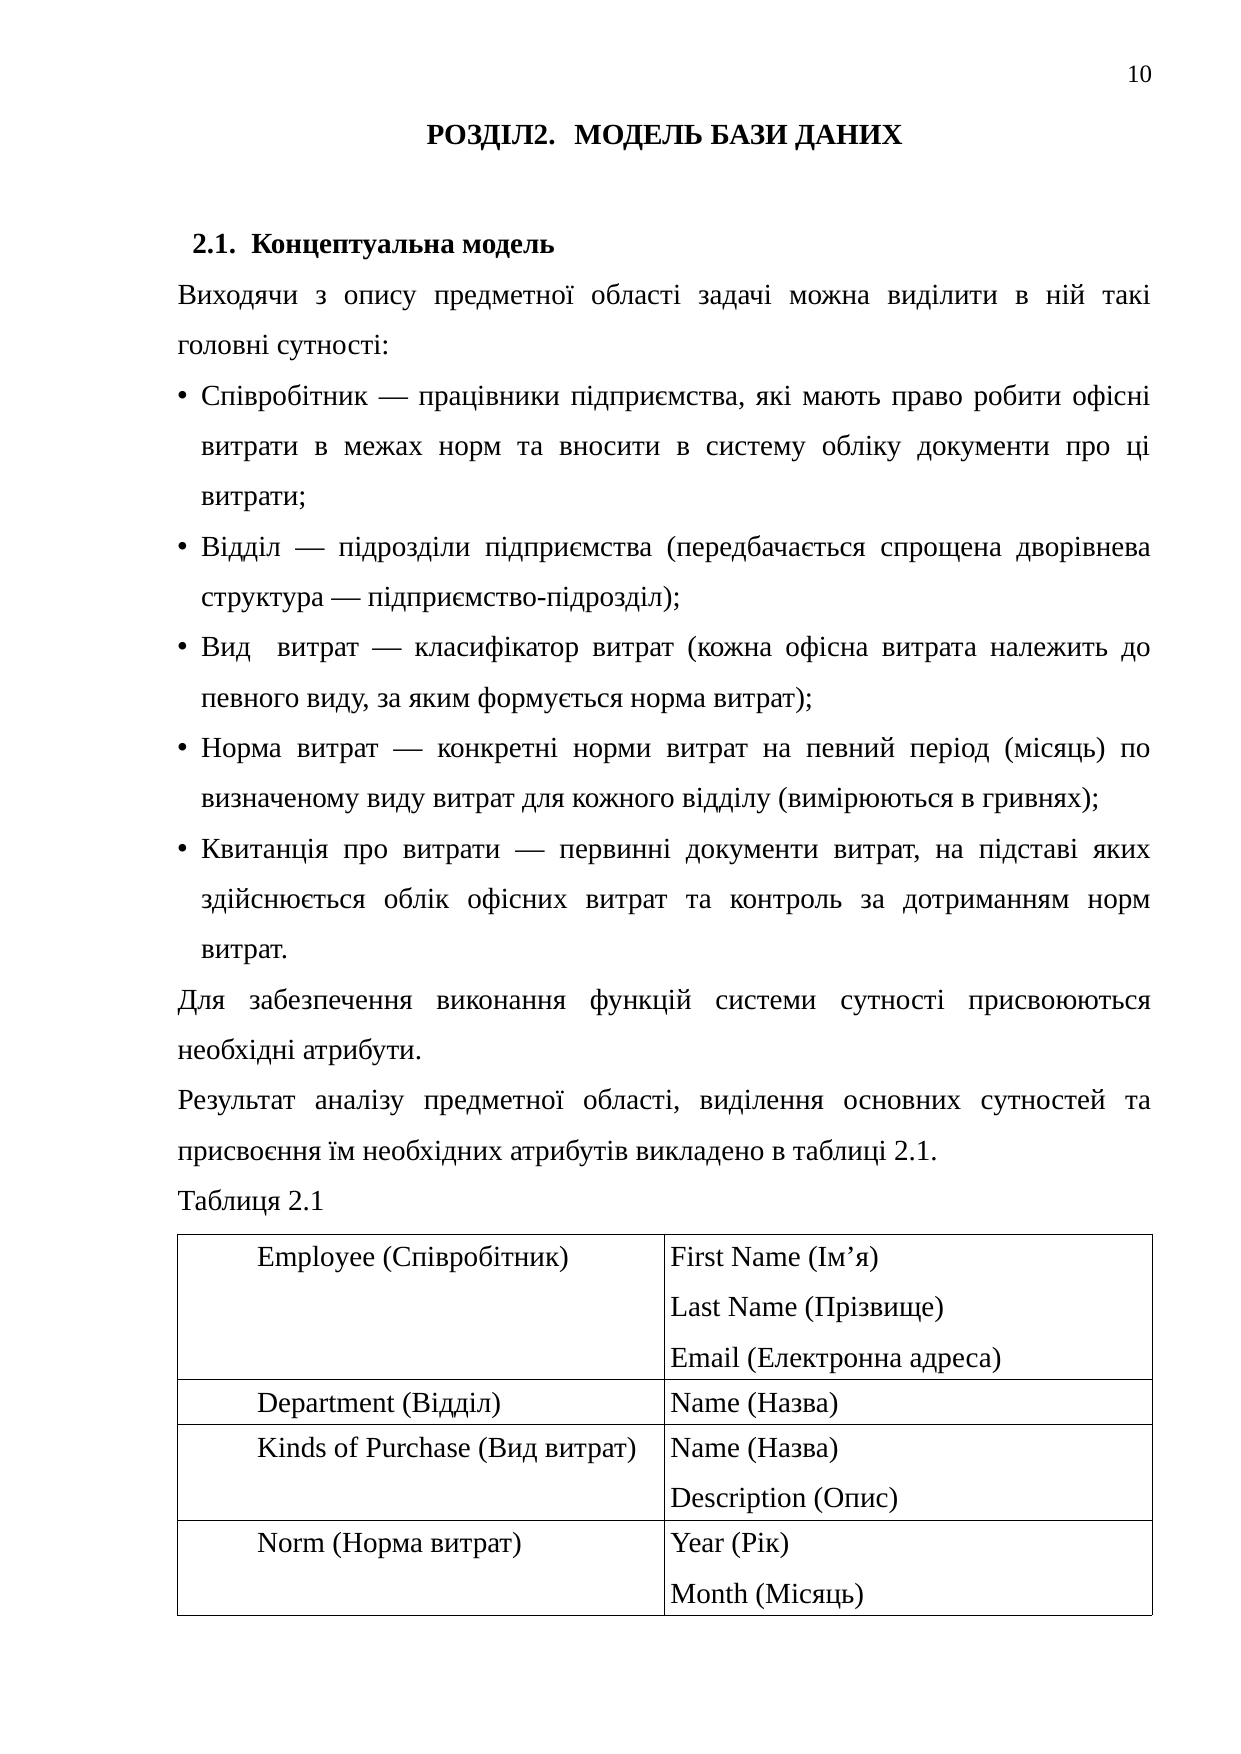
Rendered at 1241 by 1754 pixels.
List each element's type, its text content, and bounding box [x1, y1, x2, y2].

table_cell Name (Назва) [665, 1380, 1152, 1424]
table_cell Department (Відділ) [178, 1380, 664, 1424]
text Результат аналізу предметної області, виділення основних сутностей та присвоєння їм необхідних атрибутів викладено в таблиці 2.1. [177, 1082, 1152, 1166]
text Виходячи з опису предметної області задачі можна виділити в ній такі головні сутності: [177, 277, 1152, 361]
text Таблиця 2.1 [177, 1183, 1152, 1217]
list Квитанція про витрати — первинні документи витрат, на підставі яких здійснюється облік офісних витрат та контроль за дотриманням норм витрат. [177, 831, 1152, 965]
subtitle Концептуальна модель [177, 227, 1152, 260]
list Співробітник — працівники підприємства, які мають право робити офісні витрати в межах норм та вносити в систему обліку документи про ці витрати; [177, 378, 1152, 512]
subtitle модель бази даних [177, 117, 1152, 151]
text Для забезпечення виконання функцій системи сутності присвоюються необхідні атрибути. [177, 982, 1152, 1066]
table_cell Norm (Норма витрат) [178, 1521, 664, 1615]
table_header First Name (Ім’я) Last Name (Прізвище) Email (Електронна адреса) [665, 1235, 1152, 1379]
table_cell Name (Назва) Description (Опис) [665, 1425, 1152, 1520]
list Вид витрат — класифікатор витрат (кожна офісна витрата належить до певного виду, за яким формується норма витрат); [177, 629, 1152, 713]
list Відділ — підрозділи підприємства (передбачається спрощена дворівнева структура — підприємство-підрозділ); [177, 529, 1152, 613]
table_cell Year (Рік) Month (Місяць) [665, 1521, 1152, 1615]
list Норма витрат — конкретні норми витрат на певний період (місяць) по визначеному виду витрат для кожного відділу (вимірюються в гривнях); [177, 730, 1152, 814]
table_cell Kinds of Purchase (Вид витрат) [178, 1425, 664, 1520]
table_header Employee (Співробітник) [178, 1235, 664, 1379]
